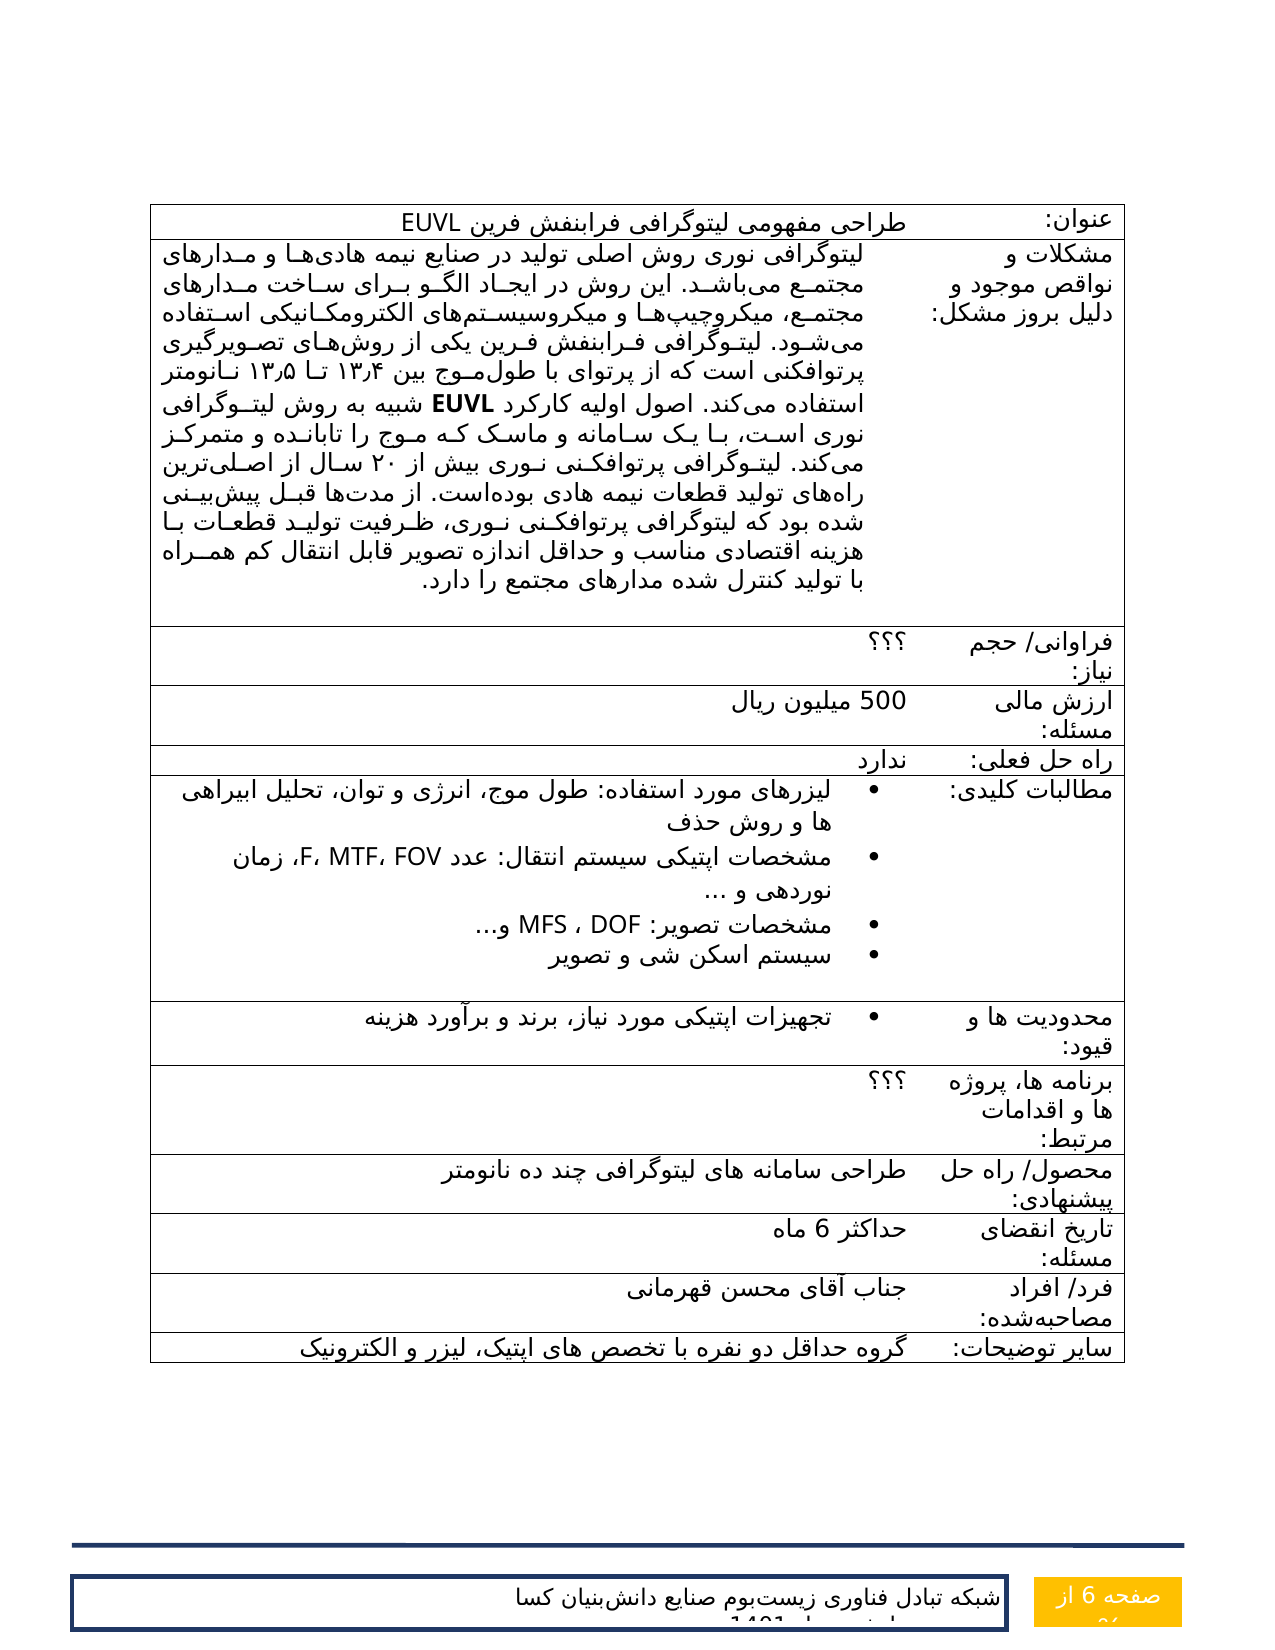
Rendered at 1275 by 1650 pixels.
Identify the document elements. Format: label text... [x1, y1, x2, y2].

table_cell محصول/ راه حل پیشنهادی: [918, 1155, 1124, 1213]
table_cell فرد/ افراد مصاحبه‌شده: [918, 1274, 1124, 1332]
table_cell برنامه ها، پروژه ها و اقدامات مرتبط: [918, 1066, 1124, 1154]
table_cell ؟؟؟ [151, 1066, 918, 1154]
table_header عنوان: [918, 205, 1124, 238]
table_cell راه حل فعلی: [918, 746, 1124, 775]
table_cell 500 میلیون ریال [151, 686, 918, 744]
table_cell طراحی سامانه های لیتوگرافی چند ده نانومتر [151, 1155, 918, 1213]
table_cell لیزرهای مورد استفاده: طول موج، انرژی و توان، تحلیل ابیراهی ها و روش حذف مشخصات اپتیکی سیستم انتقال: عدد F، MTF، FOV، زمان نوردهی و ... مشخصات تصویر: MFS ، DOF و... سیستم اسکن شی و تصویر [151, 776, 918, 1001]
table_cell ارزش مالی مسئله: [918, 686, 1124, 744]
table_cell گروه حداقل دو نفره با تخصص های اپتیک، لیزر و الکترونیک [151, 1333, 918, 1362]
table_cell ؟؟؟ [151, 627, 918, 685]
table_header طراحی مفهومی لیتوگرافی فرابنفش فرین EUVL [151, 205, 918, 238]
table_cell تاریخ انقضای مسئله: [918, 1214, 1124, 1272]
table_cell ندارد [151, 746, 918, 775]
table_cell مطالبات کلیدی: [918, 776, 1124, 1001]
table_cell مشکلات و نواقص موجود و دلیل بروز مشکل: [918, 240, 1124, 626]
table_cell جناب آقای محسن قهرمانی [151, 1274, 918, 1332]
table_cell سایر توضیحات: [918, 1333, 1124, 1362]
table_cell محدودیت ها و قیود: [918, 1002, 1124, 1065]
table_cell حداکثر 6 ماه [151, 1214, 918, 1272]
table_cell فراوانی/ حجم نیاز: [918, 627, 1124, 685]
table_cell تجهیزات اپتیکی مورد نیاز، برند و برآورد هزینه [151, 1002, 918, 1065]
table_cell لیتوگرافی نوری روش اصلی تولید در صنایع نیمه هادی‌ها و مدارهای مجتمع می‌باشد. این روش در ایجاد الگو برای ساخت مدارهای مجتمع، میکروچیپ‌ها و میکروسیستم‌های الکترومکانیکی استفاده می‌شود. لیتوگرافی فرابنفش فرین یکی از روش‌های تصویرگیری پرتوافکنی است که از پرتوای با طول‌موج‌ بین ۱۳٫۴ تا ۱۳٫۵ نانومتر استفاده می‌کند. اصول اولیه کارکرد EUVL شبیه به روش لیتوگرافی نوری است، با یک سامانه و ماسک که موج را تابانده و متمرکز می‌کند. لیتوگرافی پرتوافکنی نوری بیش از ۲۰ سال از اصلی‌ترین راه‌های تولید قطعات نیمه هادی بوده‌است. از مدت‌ها قبل پیش‌بینی شده بود که لیتوگرافی پرتوافکنی نوری، ظرفیت تولید قطعات با هزینه اقتصادی مناسب و حداقل اندازه تصویر قابل انتقال کم همراه با تولید کنترل شده مدارهای مجتمع را دارد. [151, 240, 918, 626]
